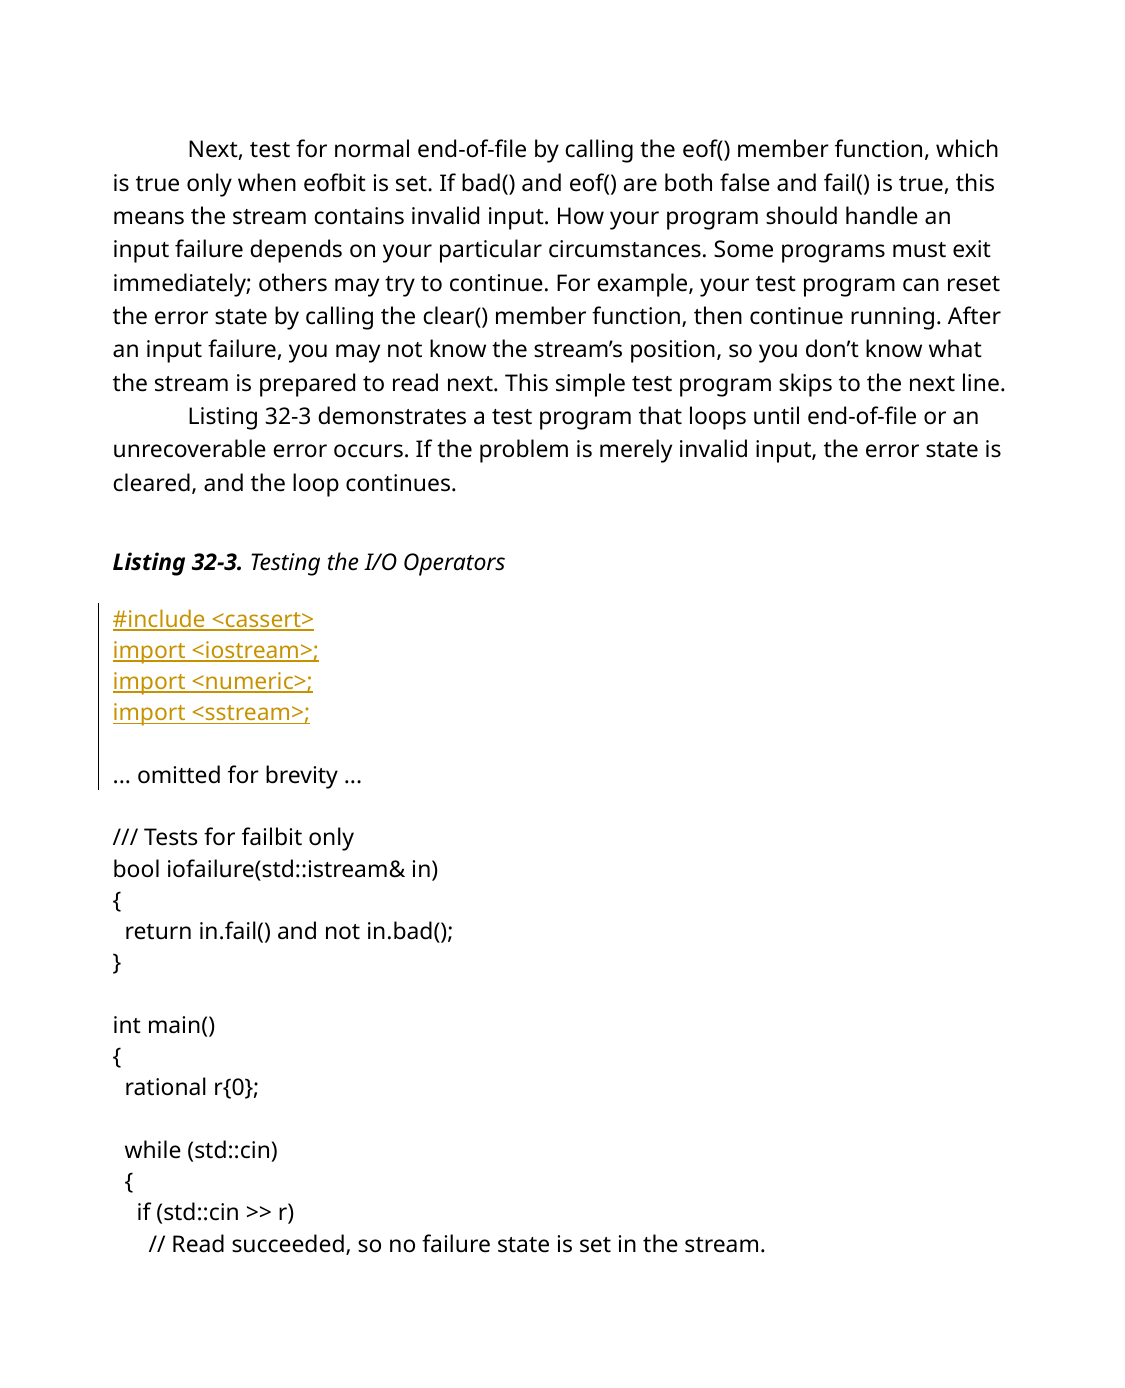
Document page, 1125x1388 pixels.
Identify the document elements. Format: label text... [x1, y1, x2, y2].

text import <sstream>; [112, 696, 1012, 728]
text { [112, 1165, 1012, 1196]
text /// Tests for failbit only [112, 821, 1012, 853]
text import <numeric>; [112, 665, 1012, 696]
text // Read succeeded, so no failure state is set in the stream. [112, 1228, 1012, 1259]
text Listing 32-3. Testing the I/O Operators [112, 546, 1012, 577]
text bool iofailure(std::istream& in) [112, 853, 1012, 884]
text return in.fail() and not in.bad(); [112, 915, 1012, 946]
text Next, test for normal end-of-file by calling the eof() member function, which is true only when eofbit is set. If bad() and eof() are both false and fail() is true, this means the stream contains invalid input. How your program should handle an input failure depends on your particular circumstances. Some programs must exit immediately; others may try to continue. For example, your test program can reset the error state by calling the clear() member function, then continue running. After an input failure, you may not know the stream’s position, so you don’t know what the stream is prepared to read next. This simple test program skips to the next line. [112, 131, 1012, 398]
text int main() [112, 1009, 1012, 1040]
text import <iostream>; [112, 634, 1012, 665]
text Listing 32-3 demonstrates a test program that loops until end-of-file or an unrecoverable error occurs. If the problem is merely invalid input, the error state is cleared, and the loop continues. [112, 398, 1012, 498]
text while (std::cin) [112, 1134, 1012, 1165]
text if (std::cin >> r) [112, 1196, 1012, 1228]
text #include <cassert> [112, 603, 1012, 634]
text rational r{0}; [112, 1071, 1012, 1103]
text } [112, 946, 1012, 978]
text { [112, 1040, 1012, 1071]
text { [112, 884, 1012, 915]
text ... omitted for brevity ... [112, 759, 1012, 790]
